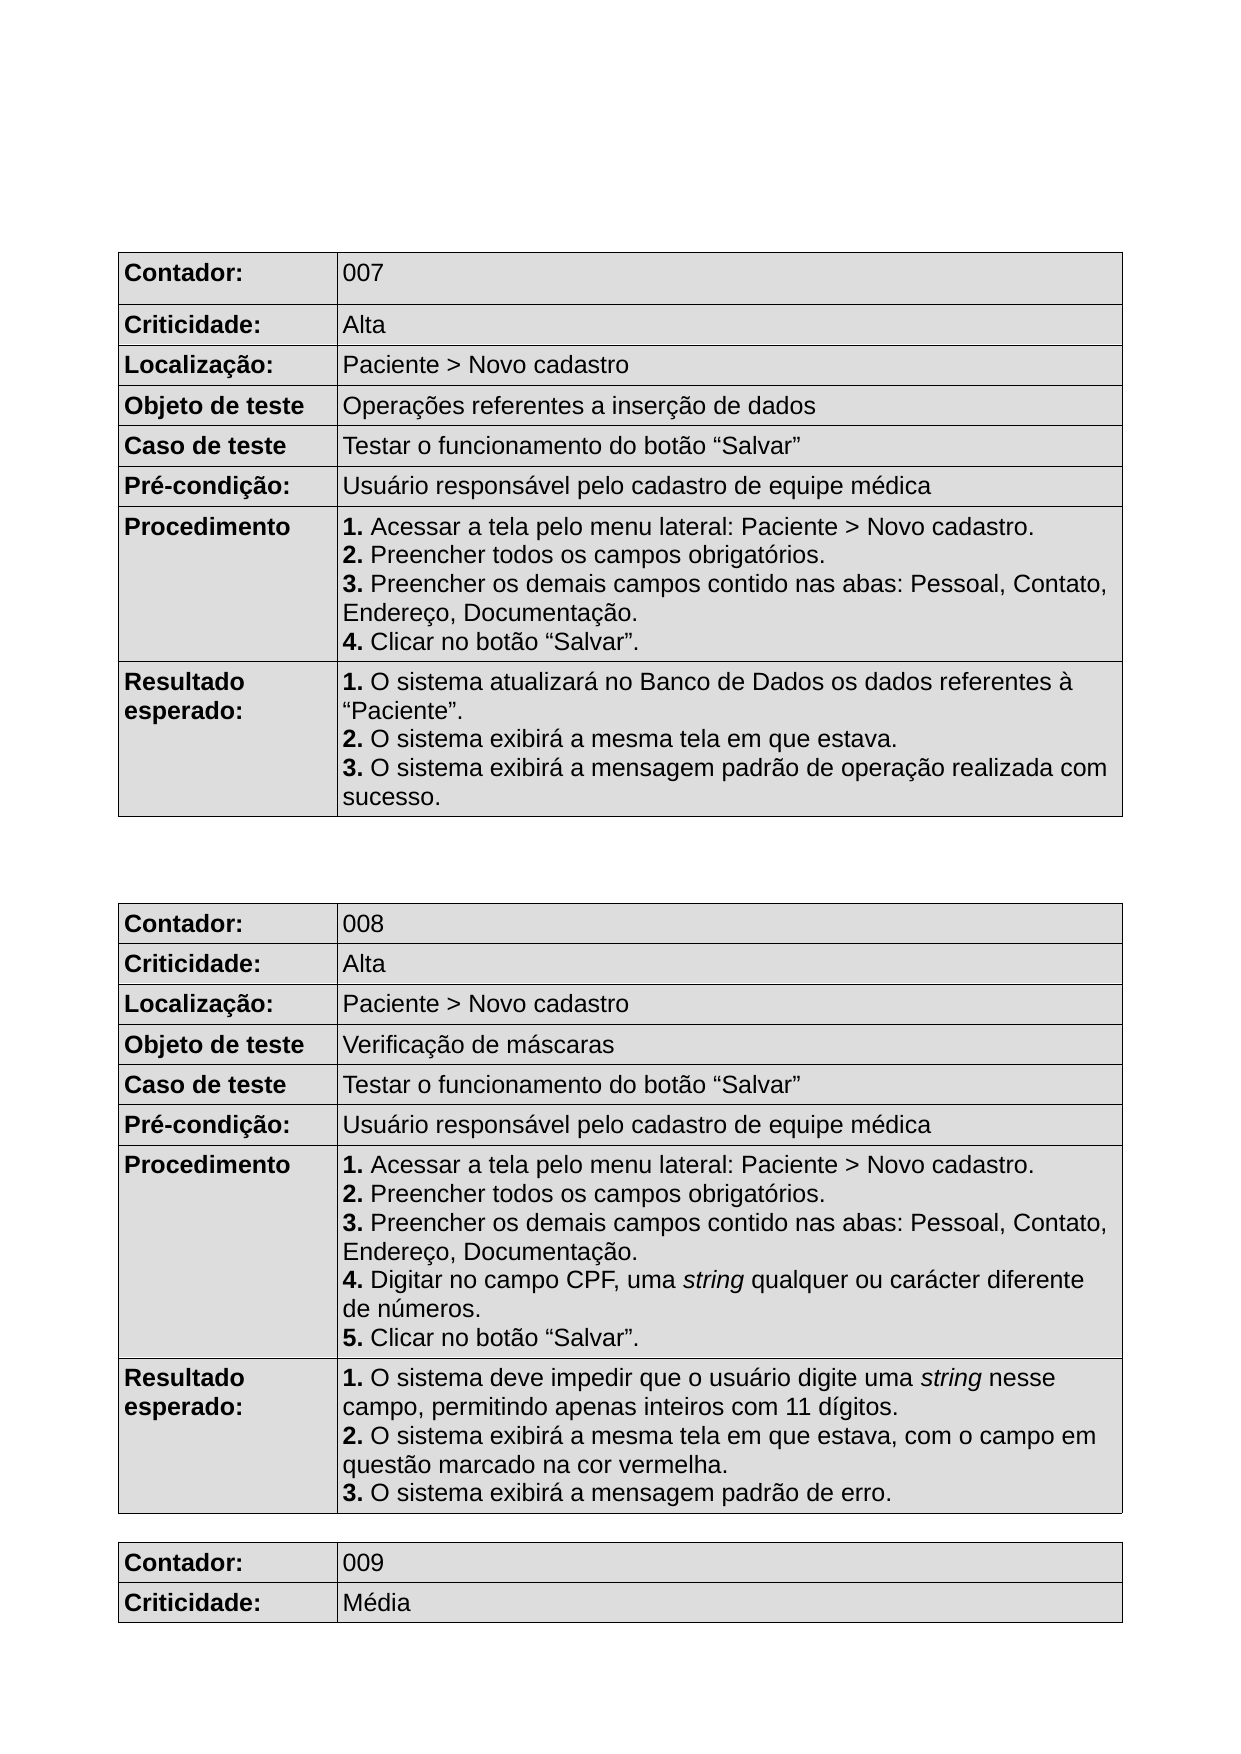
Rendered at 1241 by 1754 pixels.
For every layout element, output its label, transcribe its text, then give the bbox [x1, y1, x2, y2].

table_cell Paciente > Novo cadastro [338, 346, 1122, 385]
table_cell Verificação de máscaras [338, 1025, 1122, 1064]
table_cell Testar o funcionamento do botão “Salvar” [338, 1065, 1122, 1104]
table_header Contador: [119, 1543, 337, 1582]
table_header Contador: [119, 904, 337, 943]
table_cell Paciente > Novo cadastro [338, 985, 1122, 1024]
table_cell Resultado esperado: [119, 1359, 337, 1513]
table_cell Caso de teste [119, 426, 337, 466]
table_cell Localização: [119, 985, 337, 1024]
table_cell Resultado esperado: [119, 662, 337, 816]
table_cell 1. Acessar a tela pelo menu lateral: Paciente > Novo cadastro. 2. Preencher todos os campos obrigatórios. 3. Preencher os demais campos contido nas abas: Pessoal, Contato, Endereço, Documentação. 4. Digitar no campo CPF, uma string qualquer ou carácter diferente de números. 5. Clicar no botão “Salvar”. [338, 1146, 1122, 1357]
table_header 008 [338, 904, 1122, 943]
table_cell Alta [338, 305, 1122, 344]
table_cell Objeto de teste [119, 1025, 337, 1064]
table_cell Localização: [119, 346, 337, 385]
table_cell Objeto de teste [119, 386, 337, 425]
table_cell 1. O sistema deve impedir que o usuário digite uma string nesse campo, permitindo apenas inteiros com 11 dígitos. 2. O sistema exibirá a mesma tela em que estava, com o campo em questão marcado na cor vermelha. 3. O sistema exibirá a mensagem padrão de erro. [338, 1359, 1122, 1513]
table_header 009 [338, 1543, 1122, 1582]
table_cell Operações referentes a inserção de dados [338, 386, 1122, 425]
table_cell Criticidade: [119, 944, 337, 983]
table_cell Usuário responsável pelo cadastro de equipe médica [338, 1105, 1122, 1145]
table_cell 1. O sistema atualizará no Banco de Dados os dados referentes à “Paciente”. 2. O sistema exibirá a mesma tela em que estava. 3. O sistema exibirá a mensagem padrão de operação realizada com sucesso. [338, 662, 1122, 816]
table_header Contador: [119, 253, 337, 304]
table_cell Procedimento [119, 1146, 337, 1357]
table_cell Criticidade: [119, 305, 337, 344]
table_cell Procedimento [119, 507, 337, 661]
table_cell Pré-condição: [119, 1105, 337, 1145]
table_cell Testar o funcionamento do botão “Salvar” [338, 426, 1122, 466]
table_cell Alta [338, 944, 1122, 983]
table_cell Pré-condição: [119, 467, 337, 506]
table_cell Média [338, 1583, 1122, 1622]
table_cell Usuário responsável pelo cadastro de equipe médica [338, 467, 1122, 506]
table_cell Criticidade: [119, 1583, 337, 1622]
table_cell Caso de teste [119, 1065, 337, 1104]
table_header 007 [338, 253, 1122, 304]
table_cell 1. Acessar a tela pelo menu lateral: Paciente > Novo cadastro. 2. Preencher todos os campos obrigatórios. 3. Preencher os demais campos contido nas abas: Pessoal, Contato, Endereço, Documentação. 4. Clicar no botão “Salvar”. [338, 507, 1122, 661]
